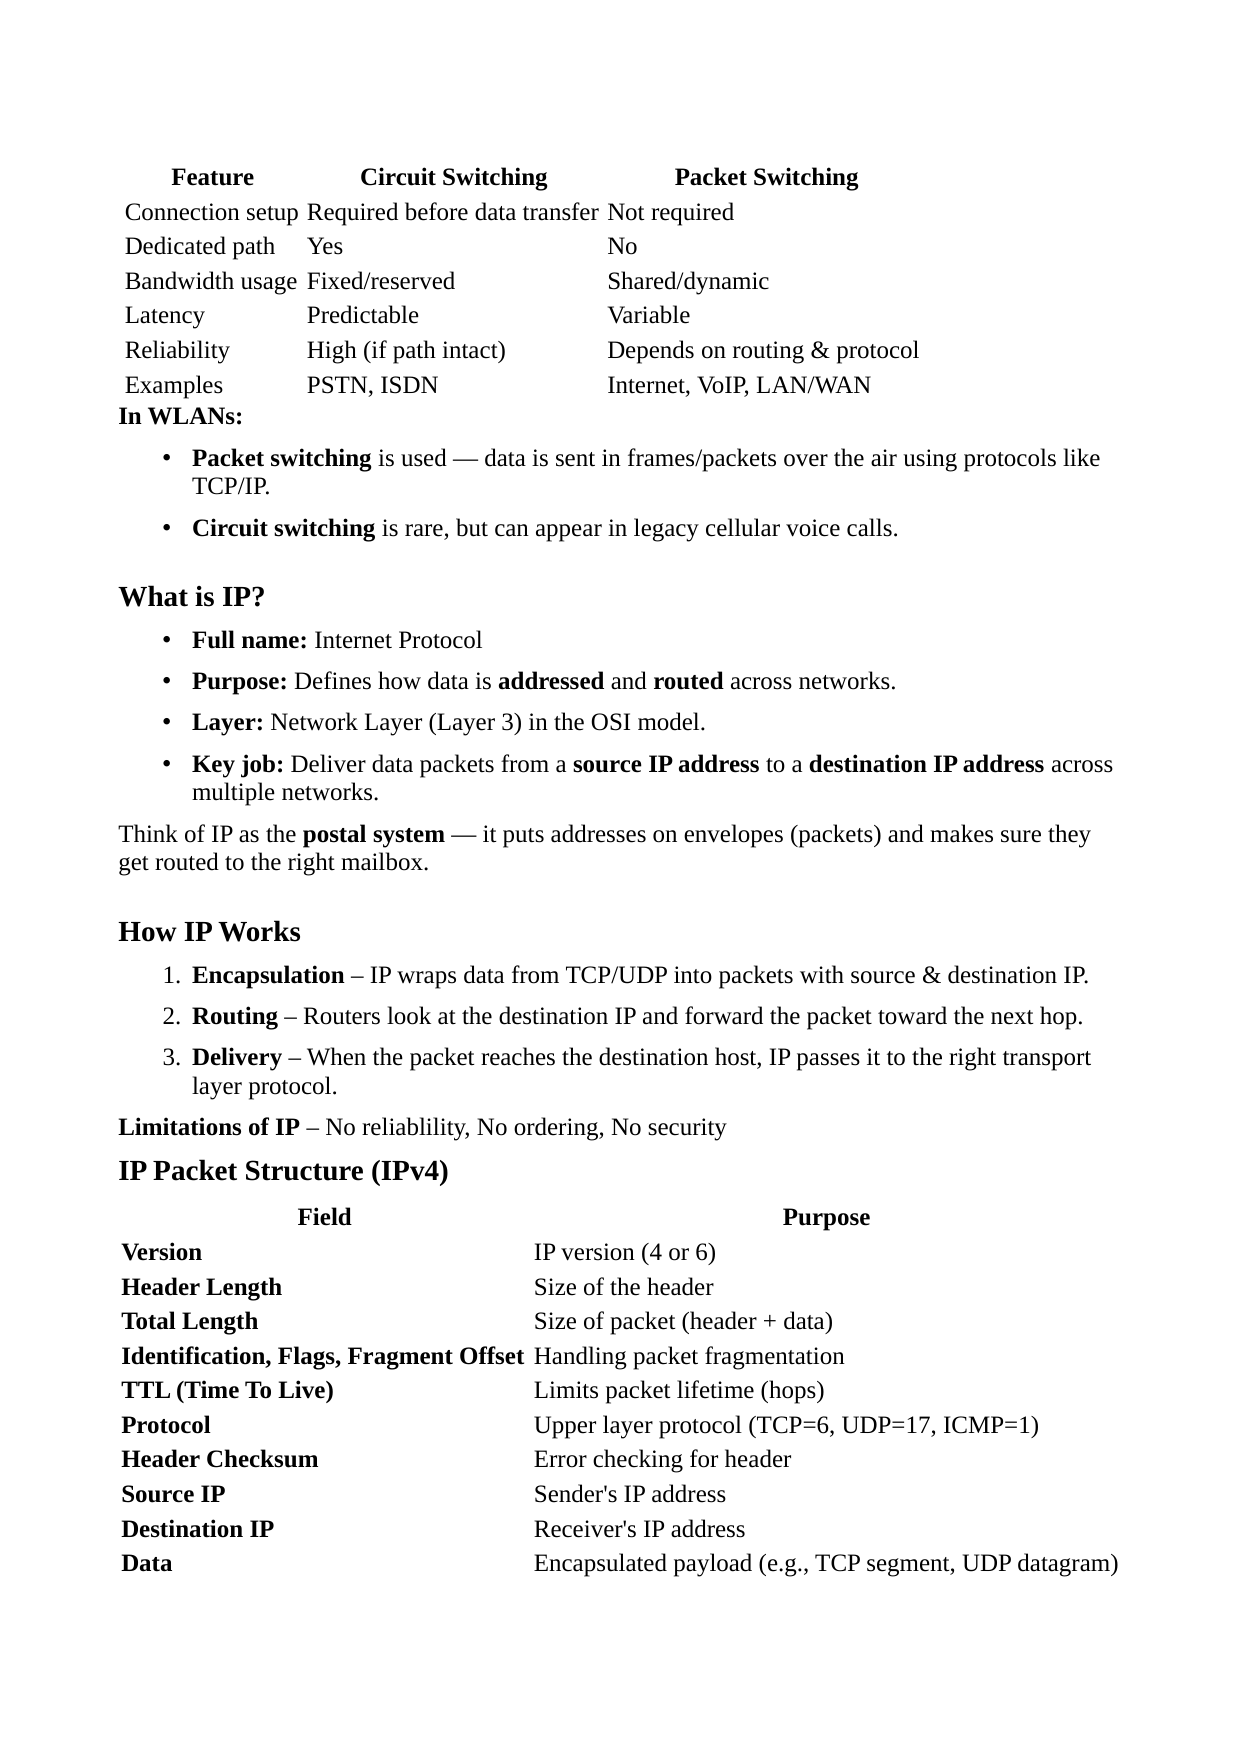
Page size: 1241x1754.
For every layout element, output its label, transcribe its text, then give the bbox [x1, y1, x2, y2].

table_cell Reliability [122, 332, 304, 367]
text Limitations of IP – No reliablility, No ordering, No security [118, 1112, 1122, 1141]
table_cell Limits packet lifetime (hops) [531, 1373, 1122, 1407]
table_cell Connection setup [122, 194, 304, 228]
table_header Field [118, 1200, 531, 1234]
table_cell Upper layer protocol (TCP=6, UDP=17, ICMP=1) [531, 1407, 1122, 1442]
table_cell Encapsulated payload (e.g., TCP segment, UDP datagram) [531, 1545, 1122, 1580]
table_cell Shared/dynamic [604, 263, 929, 298]
table_cell Examples [122, 367, 304, 401]
table_cell Identification, Flags, Fragment Offset [118, 1338, 531, 1372]
list Delivery – When the packet reaches the destination host, IP passes it to the right transport layer protocol. [162, 1042, 1122, 1100]
text Think of IP as the postal system — it puts addresses on envelopes (packets) and makes sure they get routed to the right mailbox. [118, 819, 1122, 876]
table_cell Size of the header [531, 1269, 1122, 1303]
list Circuit switching is rare, but can appear in legacy cellular voice calls. [162, 513, 1122, 541]
table_header Circuit Switching [304, 159, 604, 194]
table_cell Data [118, 1545, 531, 1580]
table_cell Receiver's IP address [531, 1511, 1122, 1545]
list Routing – Routers look at the destination IP and forward the packet toward the next hop. [162, 1001, 1122, 1030]
list Full name: Internet Protocol [162, 625, 1122, 654]
table_cell Source IP [118, 1476, 531, 1511]
table_cell Predictable [304, 298, 604, 332]
table_cell IP version (4 or 6) [531, 1234, 1122, 1269]
text In WLANs: [118, 401, 1122, 430]
table_cell Sender's IP address [531, 1476, 1122, 1511]
table_cell Bandwidth usage [122, 263, 304, 298]
list Purpose: Defines how data is addressed and routed across networks. [162, 666, 1122, 695]
table_cell Internet, VoIP, LAN/WAN [604, 367, 929, 401]
table_cell Not required [604, 194, 929, 228]
table_cell Error checking for header [531, 1442, 1122, 1476]
table_cell Latency [122, 298, 304, 332]
table_cell Version [118, 1234, 531, 1269]
subtitle What is IP? [118, 579, 1122, 612]
table_cell Destination IP [118, 1511, 531, 1545]
list Key job: Deliver data packets from a source IP address to a destination IP address across multiple networks. [162, 749, 1122, 806]
table_cell Header Length [118, 1269, 531, 1303]
table_cell Depends on routing & protocol [604, 332, 929, 367]
table_header Feature [122, 159, 304, 194]
text IP Packet Structure (IPv4) [118, 1153, 1122, 1187]
table_cell Size of packet (header + data) [531, 1303, 1122, 1338]
table_cell Handling packet fragmentation [531, 1338, 1122, 1372]
table_cell Protocol [118, 1407, 531, 1442]
table_cell Fixed/reserved [304, 263, 604, 298]
table_cell Yes [304, 229, 604, 263]
table_cell Header Checksum [118, 1442, 531, 1476]
list Encapsulation – IP wraps data from TCP/UDP into packets with source & destination IP. [162, 960, 1122, 988]
table_cell Dedicated path [122, 229, 304, 263]
table_cell Required before data transfer [304, 194, 604, 228]
table_header Packet Switching [604, 159, 929, 194]
table_cell No [604, 229, 929, 263]
table_header Purpose [531, 1200, 1122, 1234]
table_cell TTL (Time To Live) [118, 1373, 531, 1407]
table_cell Total Length [118, 1303, 531, 1338]
list Packet switching is used — data is sent in frames/packets over the air using protocols like TCP/IP. [162, 443, 1122, 500]
list Layer: Network Layer (Layer 3) in the OSI model. [162, 707, 1122, 736]
table_cell PSTN, ISDN [304, 367, 604, 401]
table_cell Variable [604, 298, 929, 332]
table_cell High (if path intact) [304, 332, 604, 367]
subtitle How IP Works [118, 914, 1122, 947]
